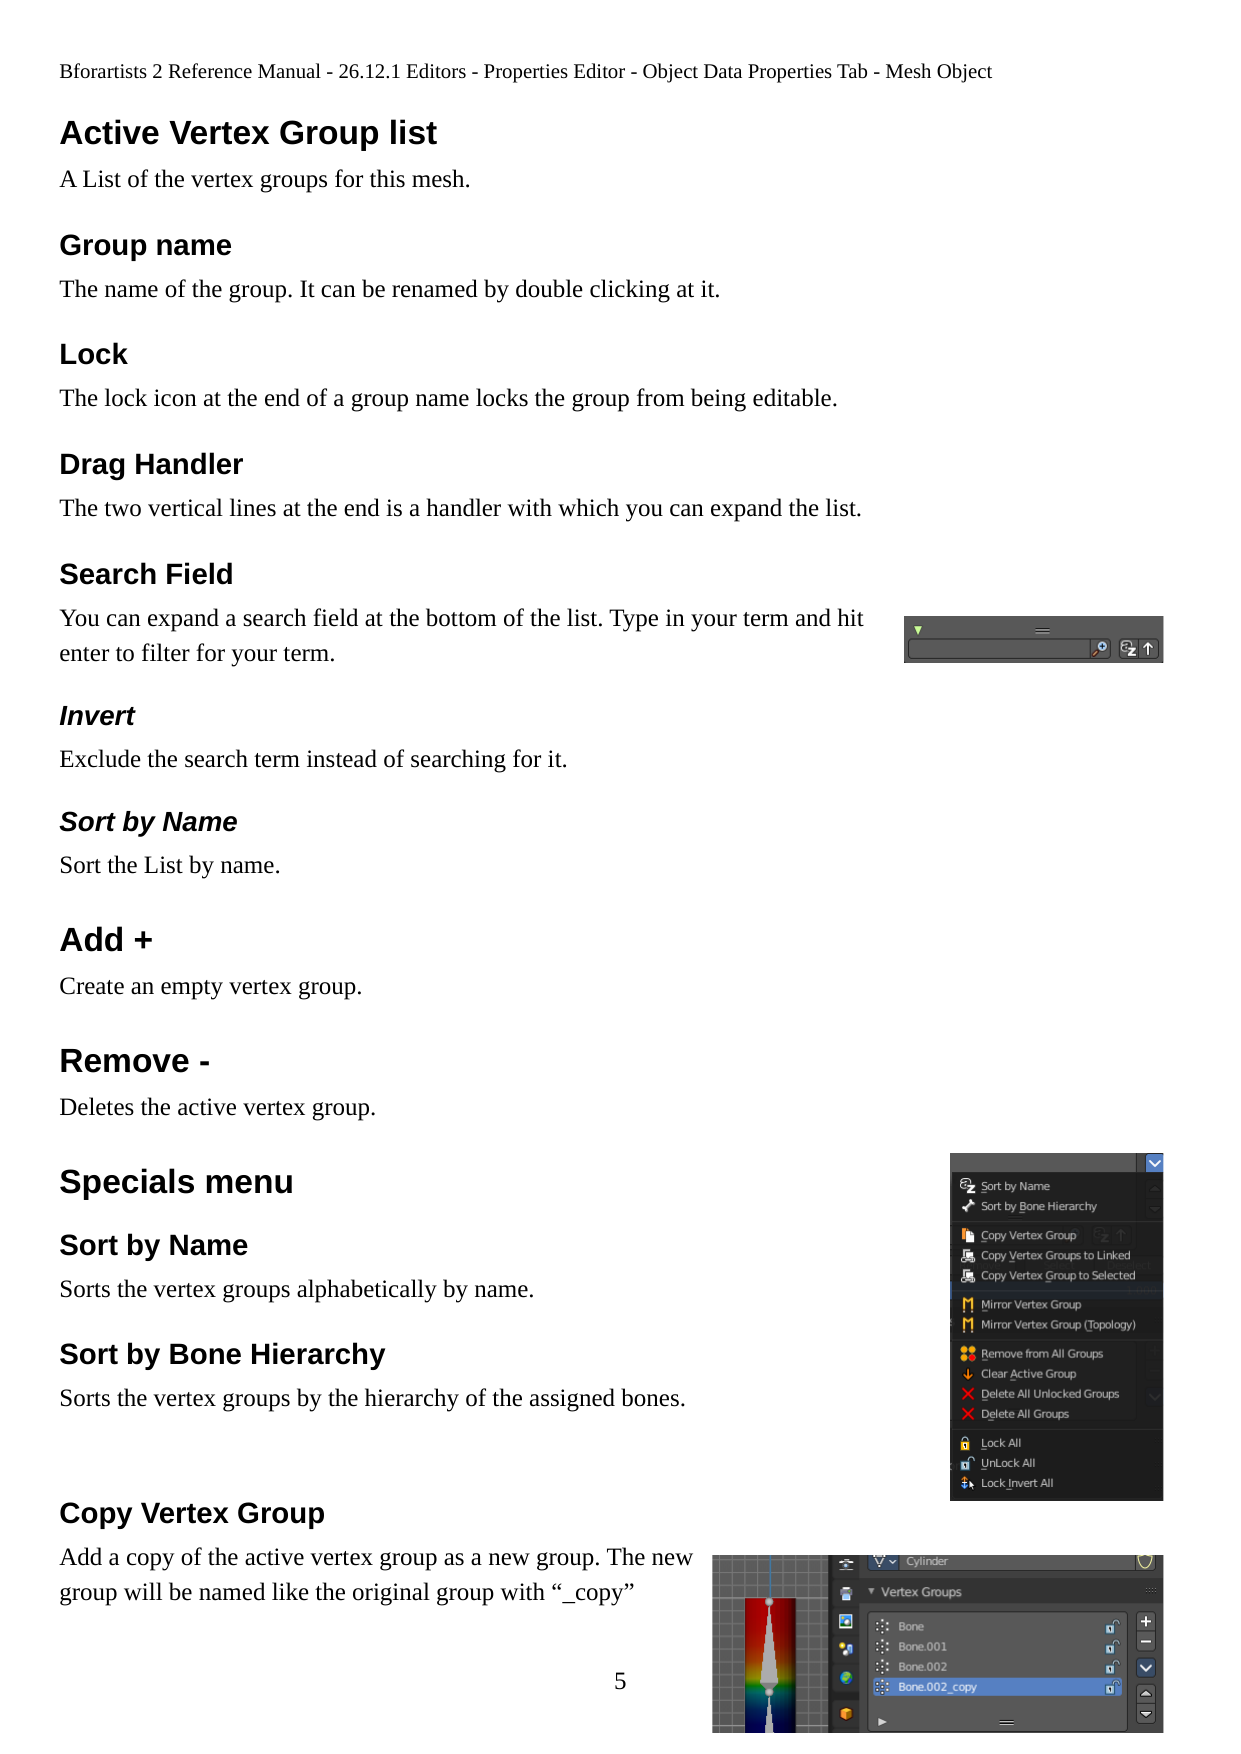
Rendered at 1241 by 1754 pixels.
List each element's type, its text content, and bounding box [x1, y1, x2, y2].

subtitle Sort by Name [59, 805, 1181, 837]
subtitle [1164, 1337, 1181, 1371]
picture [904, 616, 1164, 663]
text The name of the group. It can be renamed by double clicking at it. [59, 274, 1181, 302]
subtitle [1164, 1162, 1181, 1200]
picture [712, 1555, 1164, 1733]
text Sort the List by name. [59, 850, 1181, 878]
subtitle Active Vertex Group list [59, 113, 1181, 151]
text You can expand a search field at the bottom of the list. Type in your term and hit enter to filter for your term. [59, 603, 1181, 667]
text Add a copy of the active vertex group as a new group. The new group will be named like the original group with “_copy” [59, 1542, 1181, 1606]
subtitle Drag Handler [59, 447, 1181, 481]
text Deletes the active vertex group. [59, 1092, 1181, 1121]
subtitle [1164, 1227, 1181, 1261]
subtitle Copy Vertex Group [59, 1496, 1181, 1530]
subtitle Search Field [59, 557, 1181, 591]
text Exclude the search term instead of searching for it. [59, 744, 1181, 772]
text The two vertical lines at the end is a handler with which you can expand the list. [59, 493, 1181, 522]
subtitle Group name [59, 227, 1181, 261]
text Sorts the vertex groups alphabetically by name. [59, 1274, 950, 1302]
subtitle Invert [59, 699, 1181, 731]
text Sorts the vertex groups by the hierarchy of the assigned bones. [59, 1383, 950, 1412]
text A List of the vertex groups for this mesh. [59, 164, 1181, 192]
subtitle Lock [59, 337, 1181, 371]
picture [950, 1153, 1164, 1501]
subtitle Add + [59, 919, 1181, 958]
text Create an empty vertex group. [59, 971, 1181, 999]
subtitle Specials menu [59, 1162, 950, 1200]
subtitle Sort by Name [59, 1227, 950, 1261]
text The lock icon at the end of a group name locks the group from being editable. [59, 383, 1181, 412]
subtitle Sort by Bone Hierarchy [59, 1337, 950, 1371]
subtitle Remove - [59, 1041, 1181, 1079]
